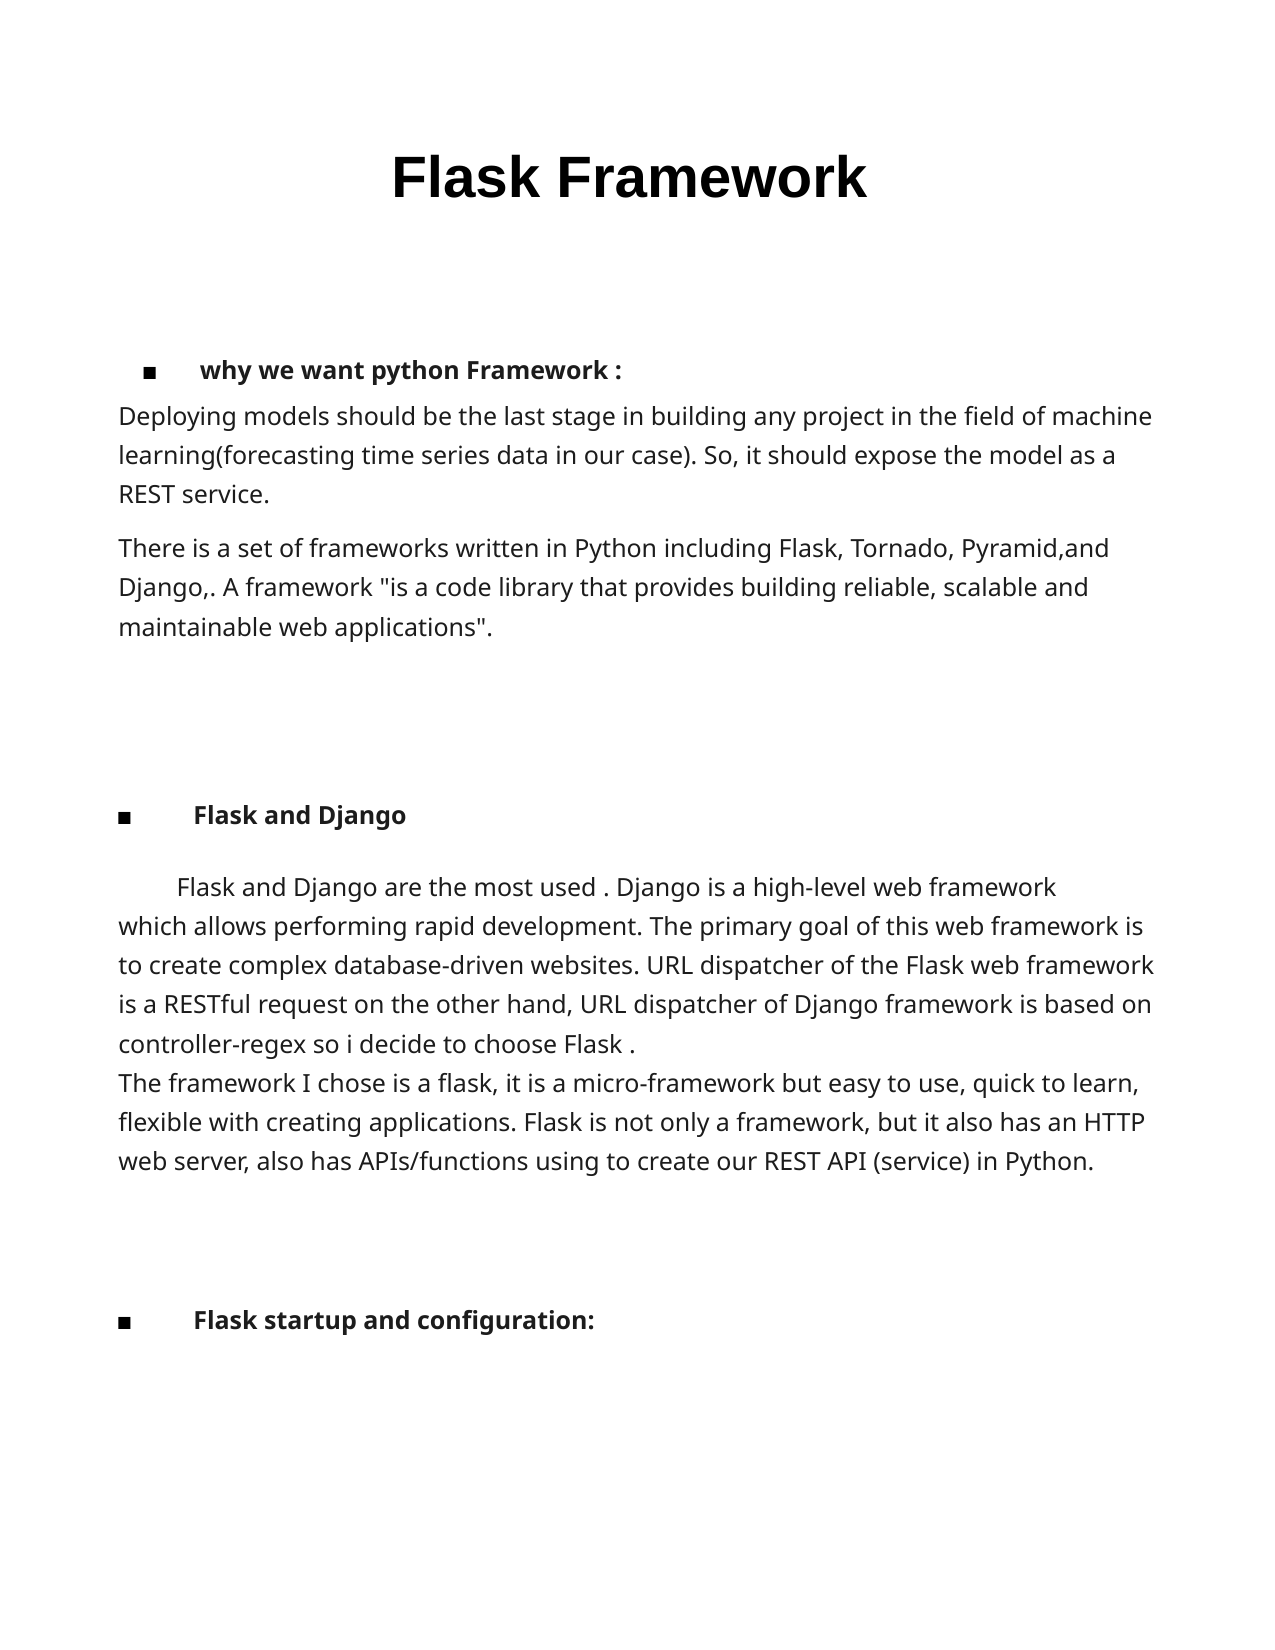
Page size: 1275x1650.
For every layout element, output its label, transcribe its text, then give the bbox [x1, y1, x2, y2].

list Flask and Django are the most used . Django is a high-level web framework which allows performing rapid development. The primary goal of this web framework is to create complex database-driven websites. URL dispatcher of the Flask web framework is a RESTful request on the other hand, URL dispatcher of Django framework is based on controller-regex so i decide to choose Flask . [118, 869, 1157, 1060]
title Flask Framework [118, 143, 1157, 210]
list Flask and Django [118, 797, 1157, 831]
list There is a set of frameworks written in Python including Flask, Tornado, Pyramid,and Django,. A framework "is a code library that provides building reliable, scalable and maintainable web applications". [118, 531, 1157, 643]
title why we want python Framework : [156, 352, 1157, 386]
list Deploying models should be the last stage in building any project in the field of machine learning(forecasting time series data in our case). So, it should expose the model as a REST service. [118, 399, 1157, 511]
list The framework I chose is a flask, it is a micro-framework but easy to use, quick to learn, flexible with creating applications. Flask is not only a framework, but it also has an HTTP web server, also has APIs/functions using to create our REST API (service) in Python. [118, 1065, 1157, 1178]
list Flask startup and configuration: [118, 1303, 1157, 1337]
